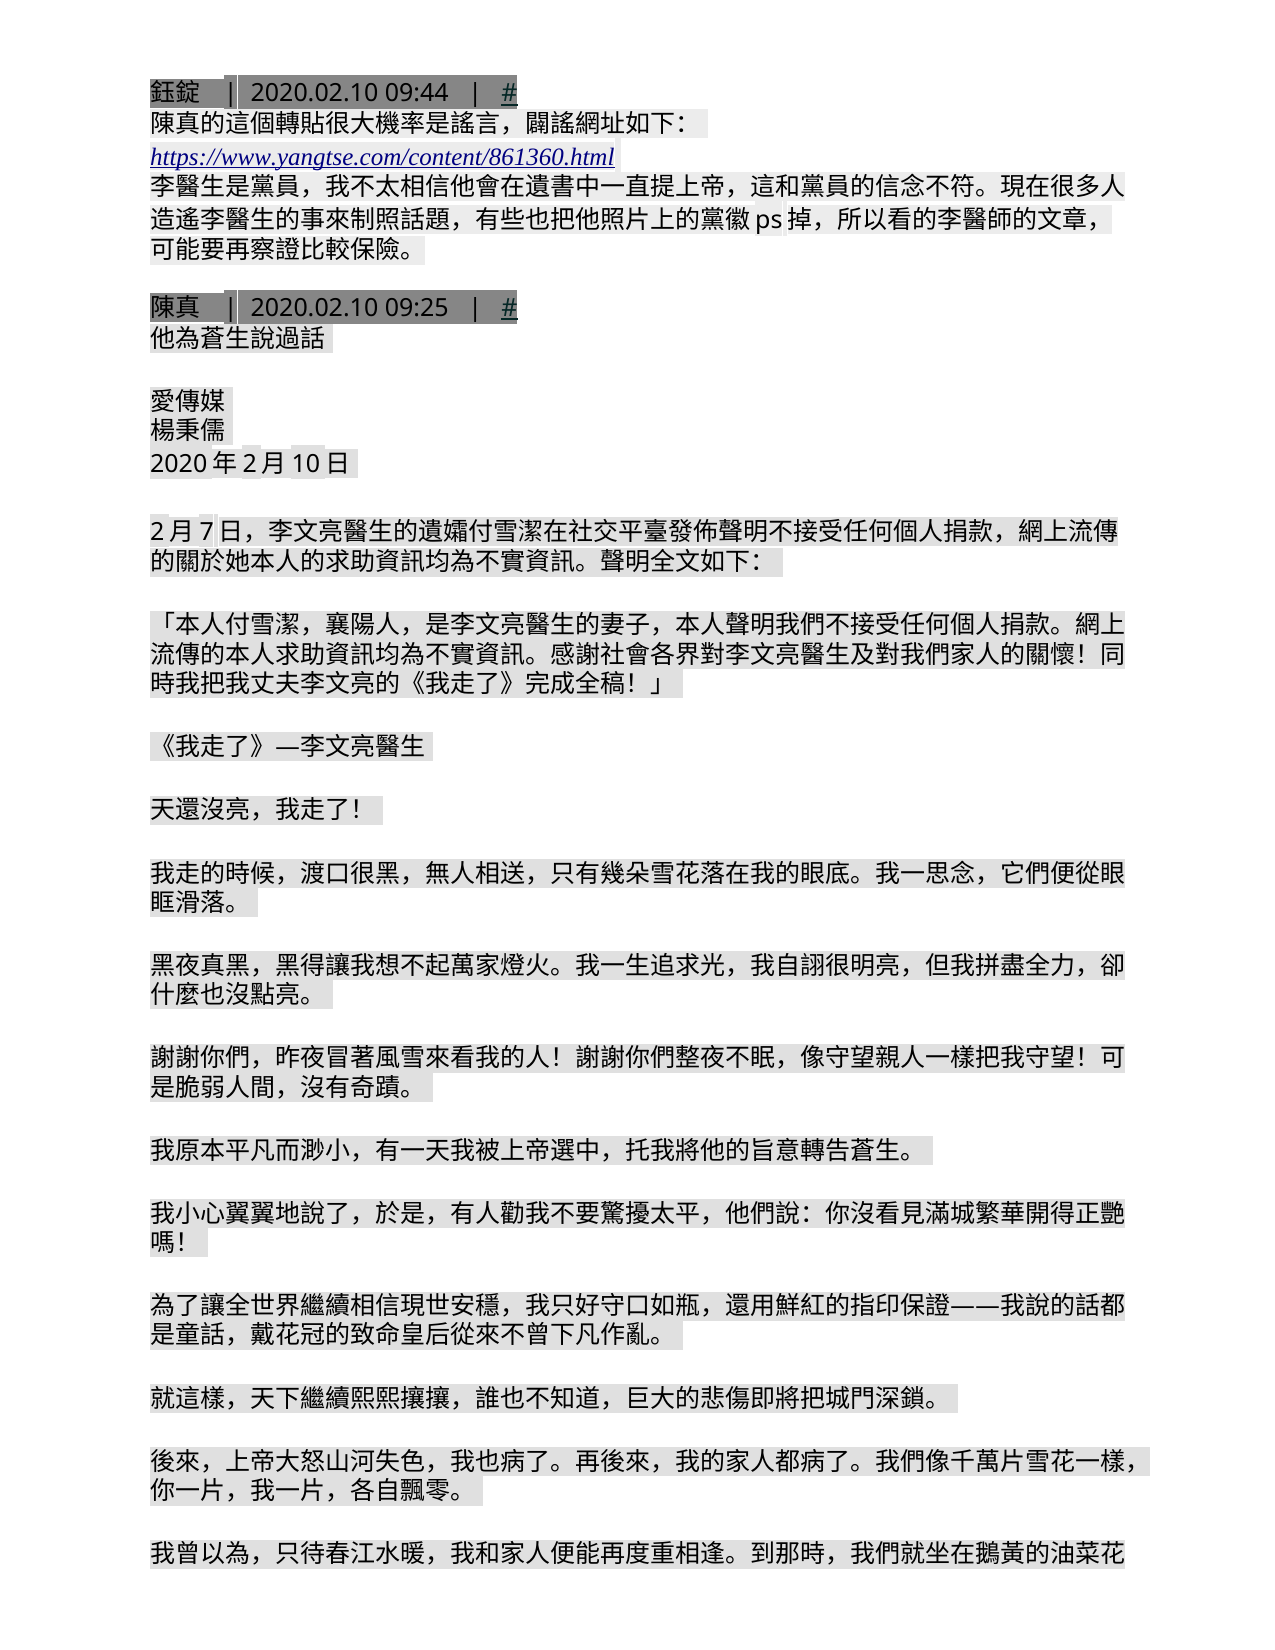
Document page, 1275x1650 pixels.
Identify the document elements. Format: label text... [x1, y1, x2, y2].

text 鈺錠 | 2020.02.10 09:44 | # [150, 75, 1125, 109]
text 陳真的這個轉貼很大機率是謠言，闢謠網址如下： https://www.yangtse.com/content/861360.html 李醫生是黨員，我不太相信他會在遺書中一直提上帝，這和黨員的信念不符。現在很多人造遙李醫生的事來制照話題，有些也把他照片上的黨徽ps掉，所以看的李醫師的文章，可能要再察證比較保險。 [150, 109, 1125, 265]
text 陳真 | 2020.02.10 09:25 | # [150, 290, 1125, 324]
text 他為蒼生說過話 愛傳媒 楊秉儒 2020年2月10日 2月7日，李文亮醫生的遺孀付雪潔在社交平臺發佈聲明不接受任何個人捐款，網上流傳的關於她本人的求助資訊均為不實資訊。聲明全文如下： 「本人付雪潔，襄陽人，是李文亮醫生的妻子，本人聲明我們不接受任何個人捐款。網上流傳的本人求助資訊均為不實資訊。感謝社會各界對李文亮醫生及對我們家人的關懷！同時我把我丈夫李文亮的《我走了》完成全稿！」 《我走了》—李文亮醫生 天還沒亮，我走了！ 我走的時候，渡口很黑，無人相送，只有幾朵雪花落在我的眼底。我一思念，它們便從眼眶滑落。 黑夜真黑，黑得讓我想不起萬家燈火。我一生追求光，我自詡很明亮，但我拼盡全力，卻什麼也沒點亮。 謝謝你們，昨夜冒著風雪來看我的人！謝謝你們整夜不眠，像守望親人一樣把我守望！可是脆弱人間，沒有奇蹟。 我原本平凡而渺小，有一天我被上帝選中，托我將他的旨意轉告蒼生。 我小心翼翼地說了，於是，有人勸我不要驚擾太平，他們說：你沒看見滿城繁華開得正艷嗎！ 為了讓全世界繼續相信現世安穩，我只好守口如瓶，還用鮮紅的指印保證——我說的話都是童話，戴花冠的致命皇后從來不曾下凡作亂。 就這樣，天下繼續熙熙攘攘，誰也不知道，巨大的悲傷即將把城門深鎖。 後來，上帝大怒山河失色，我也病了。再後來，我的家人都病了。我們像千萬片雪花一樣，你一片，我一片，各自飄零。 我曾以為，只待春江水暖，我和家人便能再度重相逢。到那時，我們就坐在鵝黃的油菜花田，把花兒一朵一朵地數，把日子一分一秒地過。 等啊等啊，我只等來了昨夜小雪，上帝摸摸我的頭，愛憐地說：乖，跟我走吧，人間不值得！ 我一聽就淚落如雨，雖然人間苦寒，上帝溫暖。但我怕過了奈何橋，偶爾回望吾鄉，再也望不見一家老小。 其實，我的風骨早就被拍死在一紙保證書上。我繼續陽光朗照地活著，歌頌生命，讚美松柏，那是因為我對這土地愛得深沈。而今，我的肉身也死了。 在我成為一粒塵埃之前，我又靜靜地懷想了一遍故鄉的黑土白雲。多想回到小時候啊，風是盡情飛舞的，雪是潔白無瑕的。 活著真好，可我死了。我再也無法撫摸親人的臉龐，再也無法帶孩子去看東湖春曉，再也無法陪父母去看武大櫻花，再也無法把風箏放到白雲深處。 我曾依稀夢見我尚未出世的孩子，他（她）一出生就眼含熱淚，在人潮人海中把我尋找。對不起，孩子！我知道你只想要一個平凡父親，而我卻做了一個平民英雄。 天快亮了，我要走了，帶著一張保證書，那是我此生唯一的行囊。 謝謝世間所有懂我憐我愛我的人，我知道你們都在黎明等候，等我越過山丘！可是，我太累了。 此生，我不想重於泰山，也不怕輕於鴻毛。我唯一的心願，就是希望冰雪消融之後，眾生依然熱愛大地，依然相信祖國。 等到春雷滾滾，如果有人還想紀念我，請給我立一個小小的墓碑吧！不必偉岸，只須證明我曾來過這個世界，有名有姓，無知無畏。 那麼，我的墓誌銘只需一句：《他為蒼生說過話。》 [150, 324, 1125, 1569]
